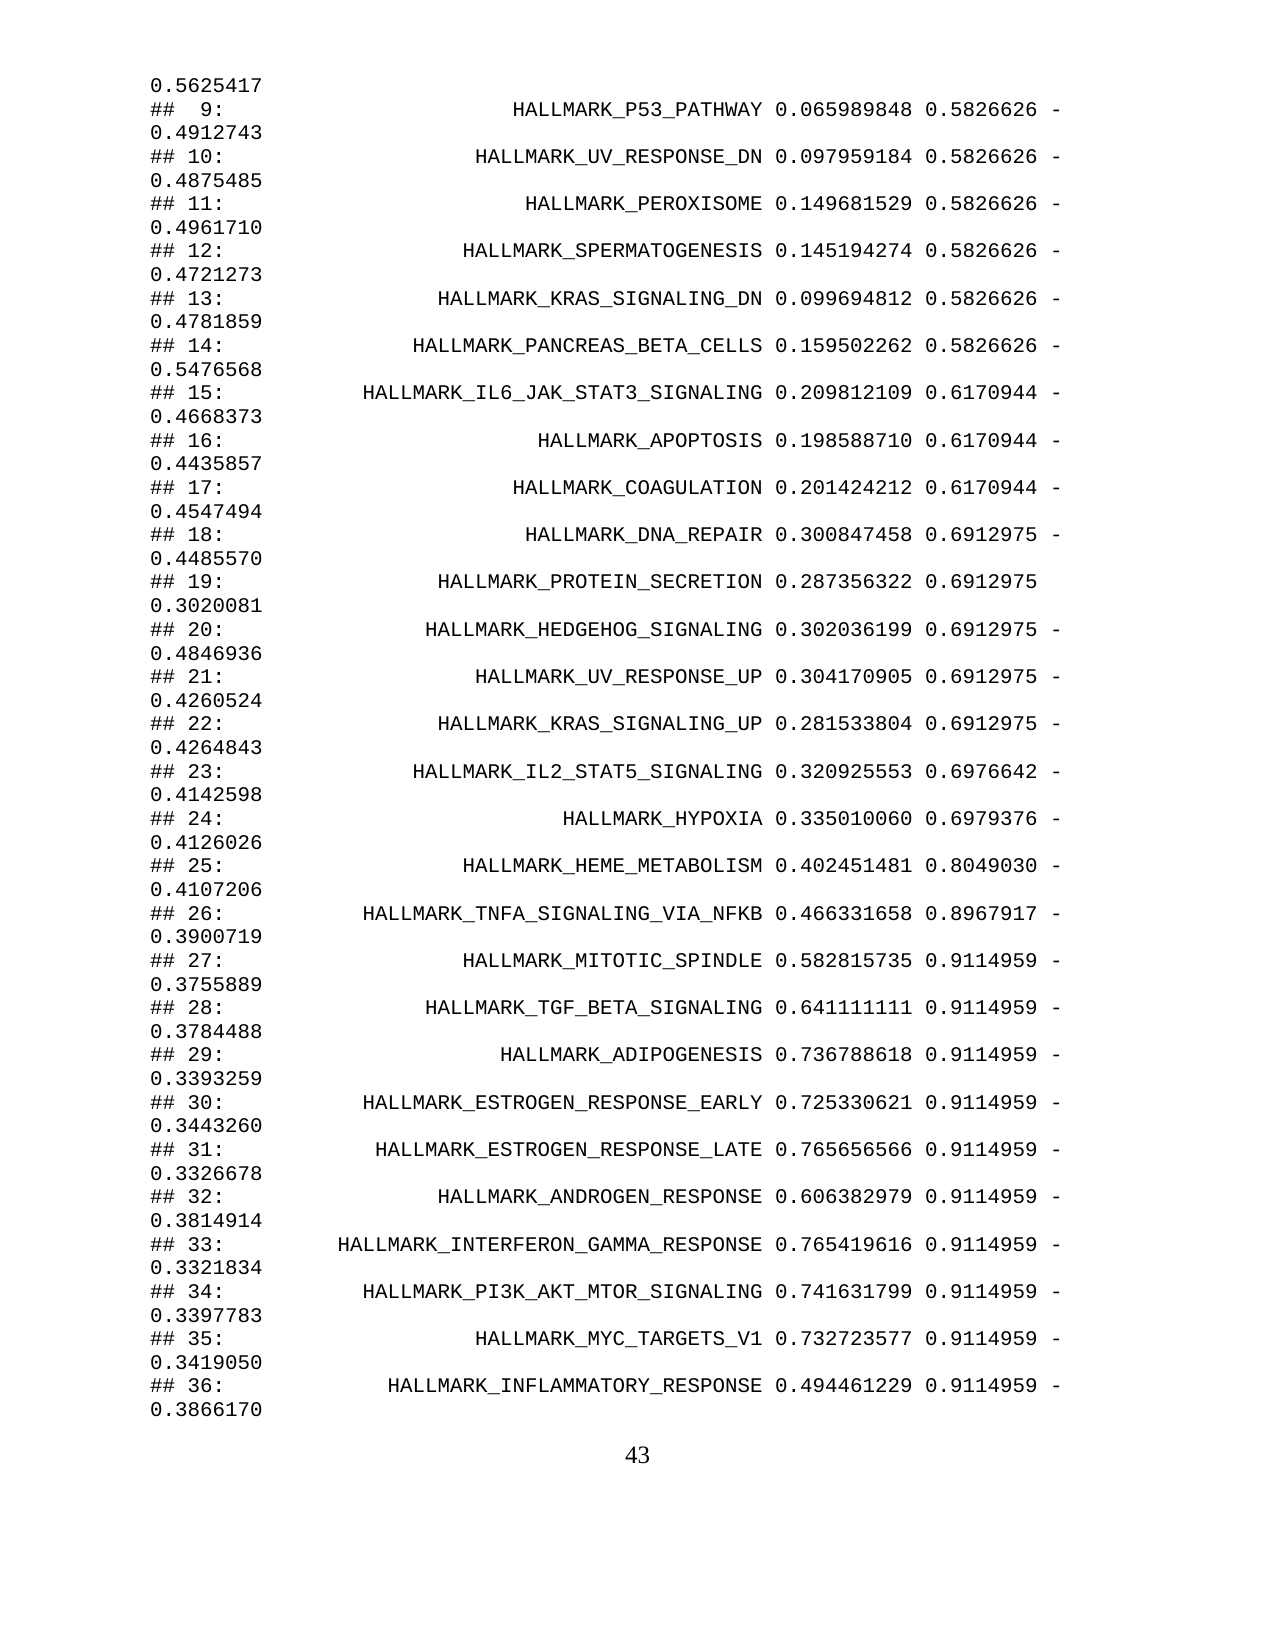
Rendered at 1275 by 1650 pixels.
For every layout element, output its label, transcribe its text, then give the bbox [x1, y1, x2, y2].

text ## 29: HALLMARK_ADIPOGENESIS 0.736788618 0.9114959 -0.3393259 [150, 1044, 1125, 1092]
text ## 33: HALLMARK_INTERFERON_GAMMA_RESPONSE 0.765419616 0.9114959 -0.3321834 [150, 1234, 1125, 1281]
text ## 36: HALLMARK_INFLAMMATORY_RESPONSE 0.494461229 0.9114959 -0.3866170 [150, 1376, 1125, 1423]
text ## 20: HALLMARK_HEDGEHOG_SIGNALING 0.302036199 0.6912975 -0.4846936 [150, 619, 1125, 666]
text ## 18: HALLMARK_DNA_REPAIR 0.300847458 0.6912975 -0.4485570 [150, 524, 1125, 572]
text ## 12: HALLMARK_SPERMATOGENESIS 0.145194274 0.5826626 -0.4721273 [150, 241, 1125, 288]
text ## 19: HALLMARK_PROTEIN_SECRETION 0.287356322 0.6912975 0.3020081 [150, 572, 1125, 619]
text ## 31: HALLMARK_ESTROGEN_RESPONSE_LATE 0.765656566 0.9114959 -0.3326678 [150, 1139, 1125, 1186]
text ## 17: HALLMARK_COAGULATION 0.201424212 0.6170944 -0.4547494 [150, 477, 1125, 524]
text ## 21: HALLMARK_UV_RESPONSE_UP 0.304170905 0.6912975 -0.4260524 [150, 666, 1125, 713]
text ## 35: HALLMARK_MYC_TARGETS_V1 0.732723577 0.9114959 -0.3419050 [150, 1328, 1125, 1376]
text ## 14: HALLMARK_PANCREAS_BETA_CELLS 0.159502262 0.5826626 -0.5476568 [150, 335, 1125, 382]
text ## 27: HALLMARK_MITOTIC_SPINDLE 0.582815735 0.9114959 -0.3755889 [150, 950, 1125, 997]
text ## 24: HALLMARK_HYPOXIA 0.335010060 0.6979376 -0.4126026 [150, 808, 1125, 855]
text ## 15: HALLMARK_IL6_JAK_STAT3_SIGNALING 0.209812109 0.6170944 -0.4668373 [150, 382, 1125, 430]
text ## 32: HALLMARK_ANDROGEN_RESPONSE 0.606382979 0.9114959 -0.3814914 [150, 1186, 1125, 1234]
text ## 26: HALLMARK_TNFA_SIGNALING_VIA_NFKB 0.466331658 0.8967917 -0.3900719 [150, 903, 1125, 950]
text ## 23: HALLMARK_IL2_STAT5_SIGNALING 0.320925553 0.6976642 -0.4142598 [150, 761, 1125, 808]
text ## 11: HALLMARK_PEROXISOME 0.149681529 0.5826626 -0.4961710 [150, 193, 1125, 241]
text ## 9: HALLMARK_P53_PATHWAY 0.065989848 0.5826626 -0.4912743 [150, 99, 1125, 146]
text ## 10: HALLMARK_UV_RESPONSE_DN 0.097959184 0.5826626 -0.4875485 [150, 146, 1125, 193]
text ## 13: HALLMARK_KRAS_SIGNALING_DN 0.099694812 0.5826626 -0.4781859 [150, 288, 1125, 335]
text ## 30: HALLMARK_ESTROGEN_RESPONSE_EARLY 0.725330621 0.9114959 -0.3443260 [150, 1092, 1125, 1139]
text ## 25: HALLMARK_HEME_METABOLISM 0.402451481 0.8049030 -0.4107206 [150, 855, 1125, 903]
text ## 16: HALLMARK_APOPTOSIS 0.198588710 0.6170944 -0.4435857 [150, 430, 1125, 477]
text ## 22: HALLMARK_KRAS_SIGNALING_UP 0.281533804 0.6912975 -0.4264843 [150, 713, 1125, 761]
text -0.5625417 [150, 75, 1125, 99]
text ## 34: HALLMARK_PI3K_AKT_MTOR_SIGNALING 0.741631799 0.9114959 -0.3397783 [150, 1281, 1125, 1328]
text ## 28: HALLMARK_TGF_BETA_SIGNALING 0.641111111 0.9114959 -0.3784488 [150, 997, 1125, 1044]
